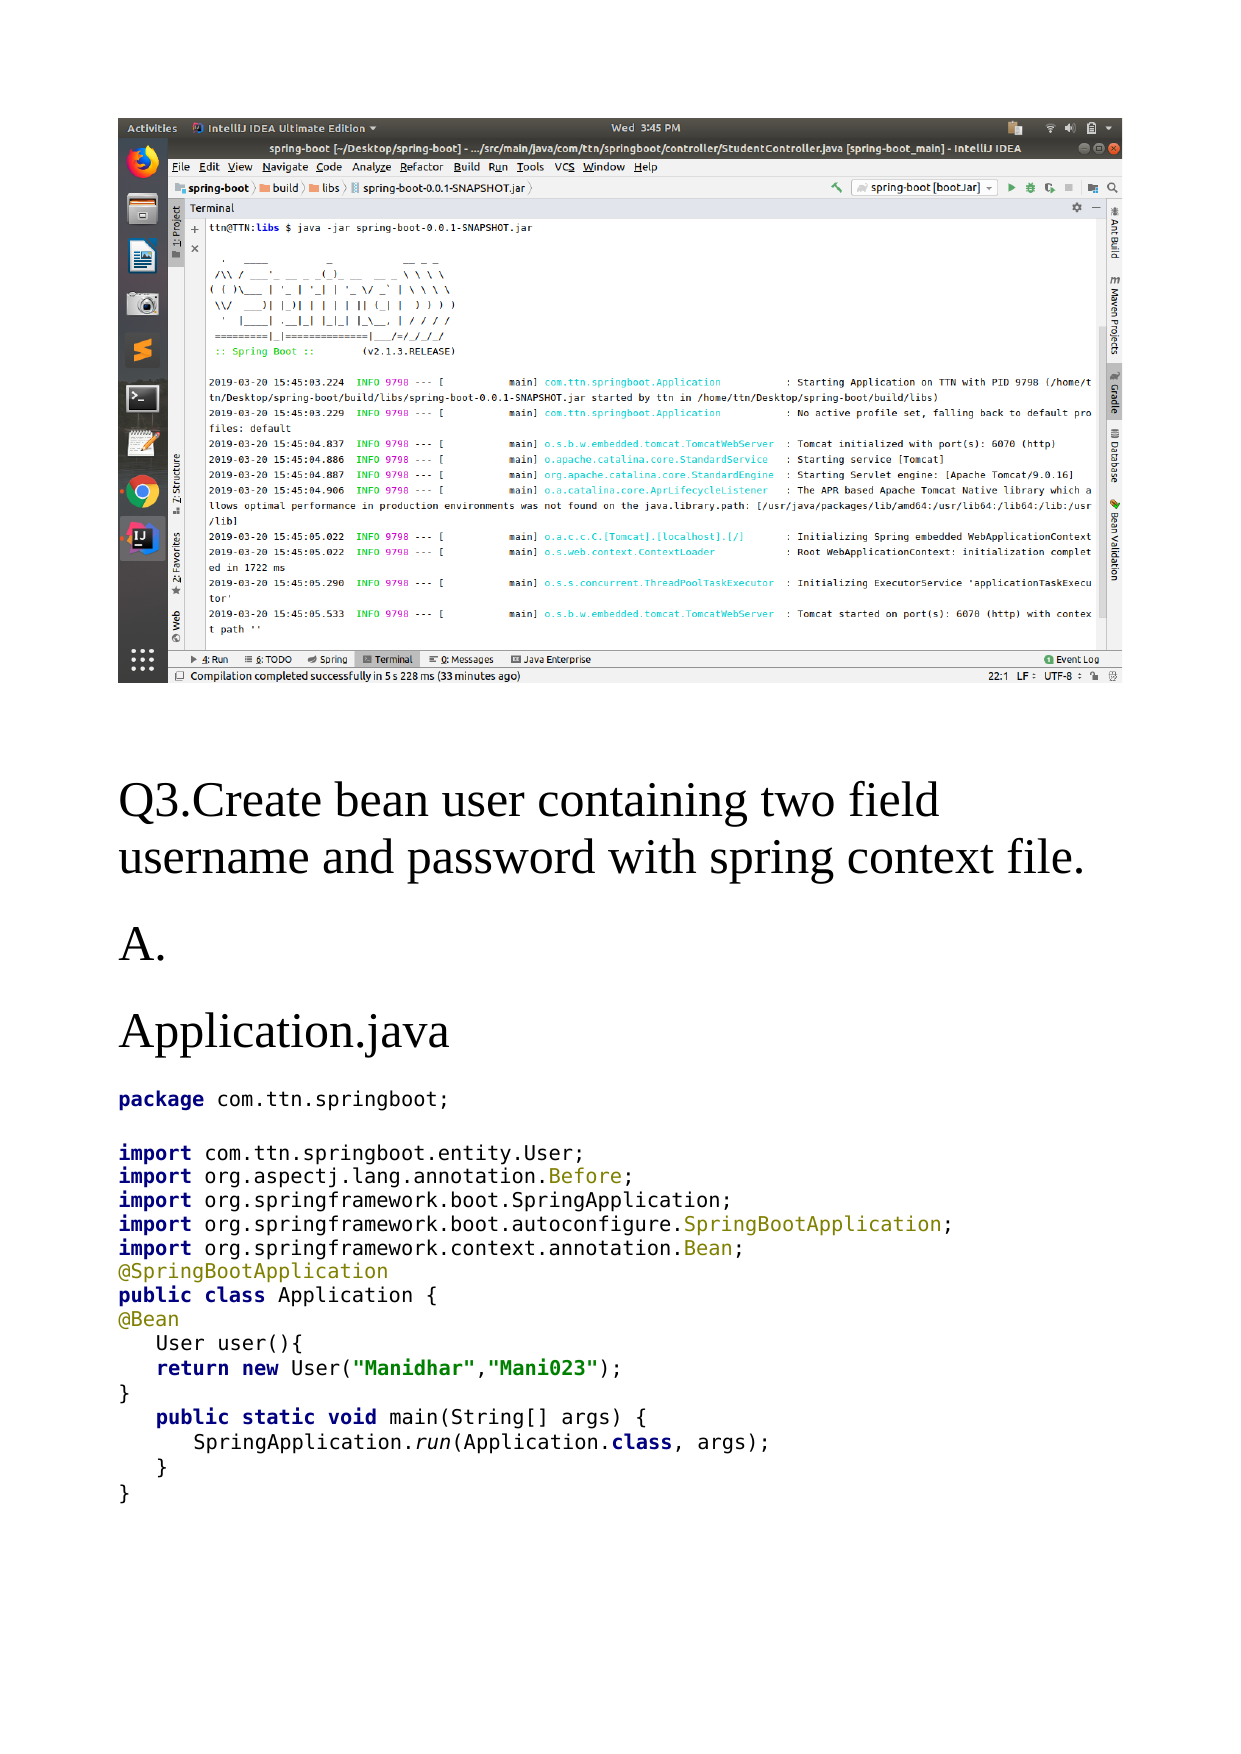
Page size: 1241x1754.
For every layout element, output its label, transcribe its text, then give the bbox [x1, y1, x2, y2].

text package com.ttn.springboot; [118, 1088, 1122, 1112]
text import org.springframework.boot.SpringApplication; [118, 1189, 1122, 1212]
text SpringApplication.run(Application.class, args); [118, 1431, 1122, 1456]
picture [118, 118, 1123, 683]
text @SpringBootApplication [118, 1260, 1122, 1284]
text public static void main(String[] args) { [118, 1405, 1122, 1431]
text Application.java [118, 1001, 1122, 1058]
text import org.springframework.boot.autoconfigure.SpringBootApplication; [118, 1212, 1122, 1236]
text import org.aspectj.lang.annotation.Before; [118, 1165, 1122, 1189]
text public class Application { [118, 1284, 1122, 1307]
text @Bean [118, 1307, 1122, 1331]
text User user(){ [118, 1331, 1122, 1356]
text import com.ttn.springboot.entity.User; [118, 1141, 1122, 1165]
text A. [118, 914, 1122, 971]
text return new User("Manidhar","Mani023"); [118, 1356, 1122, 1382]
text import org.springframework.context.annotation.Bean; [118, 1236, 1122, 1260]
text } [118, 1382, 1122, 1405]
text } [118, 1481, 1122, 1505]
text } [118, 1456, 1122, 1481]
text Q3.Create bean user containing two field username and password with spring context file. [118, 769, 1122, 884]
